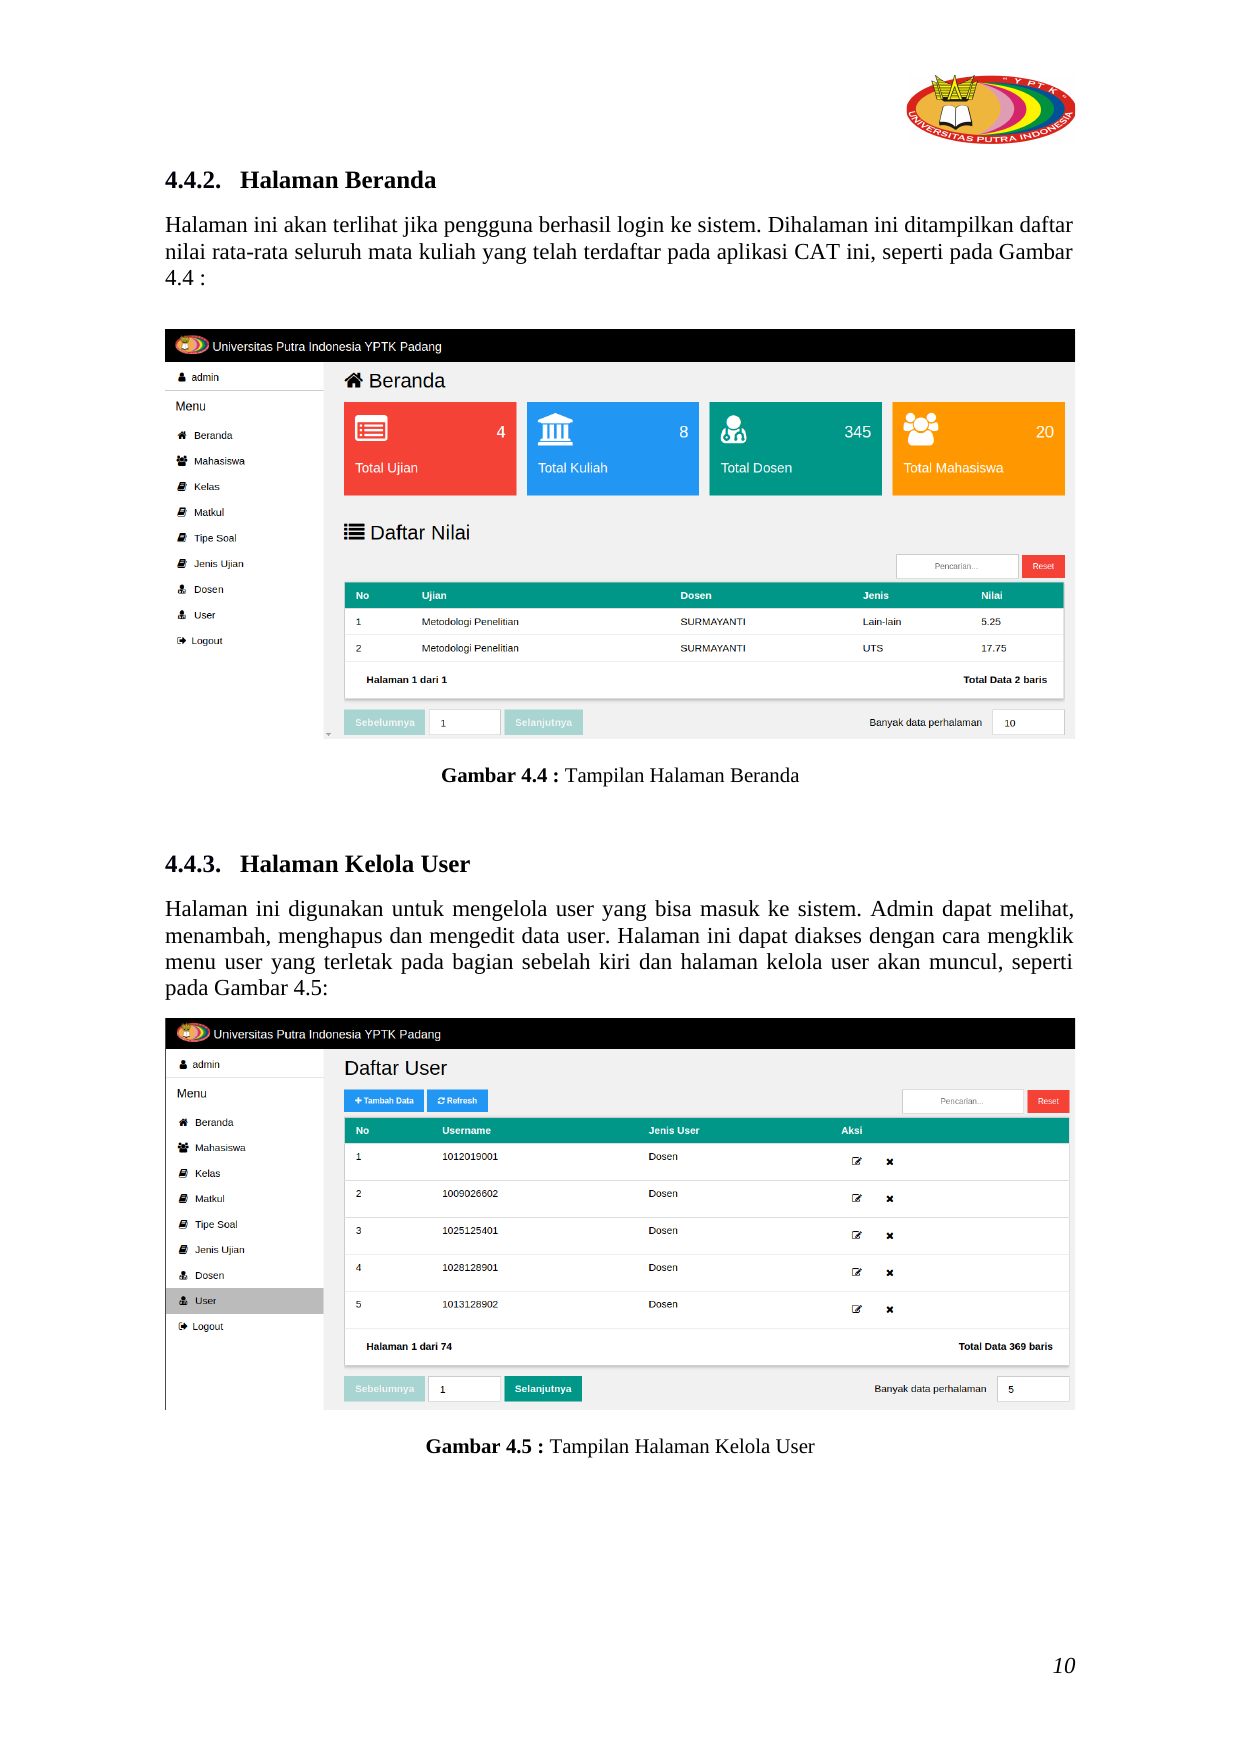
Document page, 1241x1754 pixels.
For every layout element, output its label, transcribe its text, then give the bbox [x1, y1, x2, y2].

text Halaman ini digunakan untuk mengelola user yang bisa masuk ke sistem. Admin dapat melihat, menambah, menghapus dan mengedit data user. Halaman ini dapat diakses dengan cara mengklik menu user yang terletak pada bagian sebelah kiri dan halaman kelola user akan muncul, seperti pada Gambar 4.5: [165, 895, 1075, 1001]
list Halaman Kelola User [165, 849, 1075, 878]
list Halaman Beranda [165, 165, 1075, 194]
picture [906, 75, 1076, 144]
picture [165, 329, 1076, 739]
text Gambar 4.4 : Tampilan Halaman Beranda [165, 739, 1075, 787]
text Halaman ini akan terlihat jika pengguna berhasil login ke sistem. Dihalaman ini ditampilkan daftar nilai rata-rata seluruh mata kuliah yang telah terdaftar pada aplikasi CAT ini, seperti pada Gambar 4.4 : [165, 211, 1075, 291]
text Gambar 4.5 : Tampilan Halaman Kelola User [165, 1410, 1075, 1458]
picture [165, 1018, 1076, 1410]
